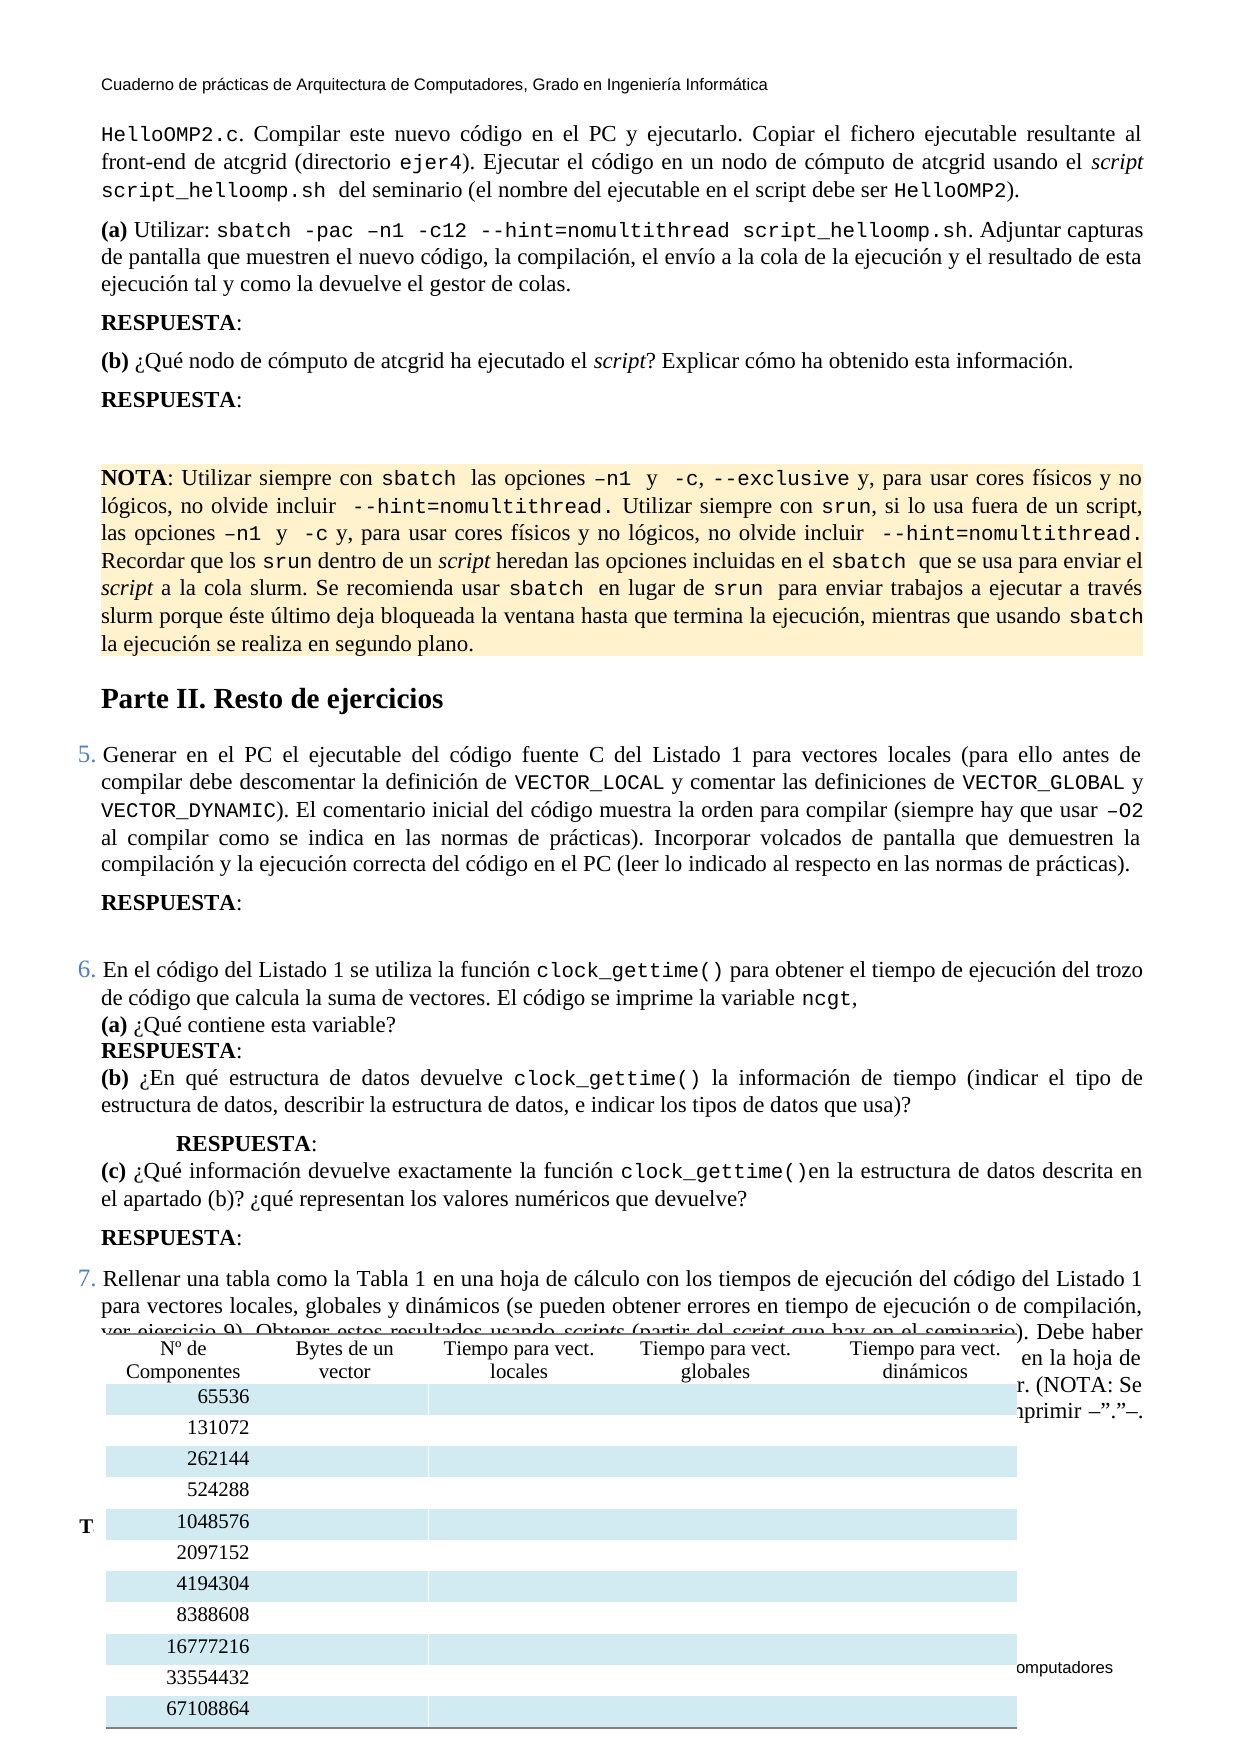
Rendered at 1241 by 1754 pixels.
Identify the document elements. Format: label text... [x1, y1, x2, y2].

table_cell 65536 [106, 1384, 261, 1415]
table_cell 16777216 [106, 1634, 261, 1665]
table_header Copiar la tabla de la hoja de cálculo utilizada [68, 1489, 94, 1538]
table_cell [609, 1446, 822, 1477]
list NOTA: Utilizar siempre con sbatch las opciones –n1 y -c, --exclusive y, para usar cores físicos y no lógicos, no olvide incluir --hint=nomultithread. Utilizar siempre con srun, si lo usa fuera de un script, las opciones –n1 y -c y, para usar cores físicos y no lógicos, no olvide incluir --hint=nomultithread. Recordar que los srun dentro de un script heredan las opciones incluidas en el sbatch que se usa para enviar el script a la cola slurm. Se recomienda usar sbatch en lugar de srun para enviar trabajos a ejecutar a través slurm porque éste último deja bloqueada la ventana hasta que termina la ejecución, mientras que usando sbatch la ejecución se realiza en segundo plano. [101, 464, 1143, 656]
text (a) ¿Qué contiene esta variable? [101, 1011, 1143, 1037]
text RESPUESTA: [101, 1037, 1143, 1064]
table_cell [429, 1602, 609, 1633]
text (a) Utilizar: sbatch -pac –n1 -c12 --hint=nomultithread script_helloomp.sh. Adjuntar capturas de pantalla que muestren el nuevo código, la compilación, el envío a la cola de la ejecución y el resultado de esta ejecución tal y como la devuelve el gestor de colas. [101, 216, 1143, 296]
list RESPUESTA: [1017, 1462, 1143, 1489]
table_cell [429, 1477, 609, 1508]
text (c) ¿Qué información devuelve exactamente la función clock_gettime()en la estructura de datos descrita en el apartado (b)? ¿qué representan los valores numéricos que devuelve? [101, 1157, 1143, 1212]
table_cell 1048576 [106, 1509, 261, 1540]
table_cell 2097152 [106, 1540, 261, 1571]
list RESPUESTA: [176, 1130, 1143, 1157]
table_cell [429, 1696, 609, 1727]
table_cell [822, 1696, 1017, 1727]
table_cell [261, 1446, 428, 1477]
table_header Tiempo para vect. dinámicos [822, 1335, 1017, 1383]
table_cell [609, 1540, 822, 1571]
table_cell [822, 1509, 1017, 1540]
table_cell [429, 1540, 609, 1571]
list Rellenar una tabla como la Tabla 1 en una hoja de cálculo con los tiempos de ejecución del código del Listado 1 para vectores locales, globales y dinámicos (se pueden obtener errores en tiempo de ejecución o de compilación, ver ejercicio 9). Obtener estos resultados usando scripts (partir del script que hay en el seminario). Debe haber una tabla para un nodo de cómputo de atcgrid con procesador Intel Xeon E5645 y otra para su PC en la hoja de cálculo. En la columna “Bytes de un vector” hay que poner el total de bytes reservado para un vector. (NOTA: Se recomienda usar en la hoja de cálculo el mismo separador para decimales que usan los códigos al imprimir ‒”.”‒. Este separador se puede modificar en la hoja de cálculo.) [71, 1263, 1143, 1450]
table_cell [822, 1540, 1017, 1571]
table_cell [429, 1665, 609, 1696]
table_cell [822, 1602, 1017, 1633]
table_cell [609, 1571, 822, 1602]
table_header Tiempo para vect. globales [609, 1335, 822, 1383]
table_cell [609, 1415, 822, 1446]
table_cell 262144 [106, 1446, 261, 1477]
list RESPUESTA: [101, 386, 1143, 413]
list RESPUESTA: [101, 309, 1143, 335]
table_cell 8388608 [106, 1602, 261, 1633]
list RESPUESTA: [101, 1224, 1143, 1250]
table_cell [261, 1665, 428, 1696]
table_cell 131072 [106, 1415, 261, 1446]
subtitle Parte II. Resto de ejercicios [101, 681, 1143, 714]
table_cell [609, 1509, 822, 1540]
table_cell [261, 1477, 428, 1508]
table_cell 67108864 [106, 1696, 261, 1727]
table_cell [822, 1384, 1017, 1415]
table_cell [261, 1415, 428, 1446]
table_cell [261, 1571, 428, 1602]
table_cell [429, 1446, 609, 1477]
text (b) ¿Qué nodo de cómputo de atcgrid ha ejecutado el script? Explicar cómo ha obtenido esta información. [101, 347, 1143, 374]
table_cell [429, 1415, 609, 1446]
list HelloOMP2.c. Compilar este nuevo código en el PC y ejecutarlo. Copiar el fichero ejecutable resultante al front-end de atcgrid (directorio ejer4). Ejecutar el código en un nodo de cómputo de atcgrid usando el script script_helloomp.sh del seminario (el nombre del ejecutable en el script debe ser HelloOMP2). [71, 121, 1143, 203]
table_header Tiempo para vect. locales [429, 1335, 609, 1383]
table_header Nº de Componentes [106, 1335, 261, 1383]
table_cell [261, 1509, 428, 1540]
list En el código del Listado 1 se utiliza la función clock_gettime() para obtener el tiempo de ejecución del trozo de código que calcula la suma de vectores. El código se imprime la variable ncgt, [71, 954, 1143, 1011]
table_cell [261, 1540, 428, 1571]
table_header Bytes de un vector [261, 1335, 428, 1383]
table_cell [822, 1477, 1017, 1508]
table_cell [822, 1634, 1017, 1665]
table_cell [609, 1696, 822, 1727]
table_cell 524288 [106, 1477, 261, 1508]
table_cell [429, 1384, 609, 1415]
list RESPUESTA: [101, 889, 1143, 915]
list Generar en el PC el ejecutable del código fuente C del Listado 1 para vectores locales (para ello antes de compilar debe descomentar la definición de VECTOR_LOCAL y comentar las definiciones de VECTOR_GLOBAL y VECTOR_DYNAMIC). El comentario inicial del código muestra la orden para compilar (siempre hay que usar –O2 al compilar como se indica en las normas de prácticas). Incorporar volcados de pantalla que demuestren la compilación y la ejecución correcta del código en el PC (leer lo indicado al respecto en las normas de prácticas). [71, 739, 1143, 876]
table_cell [822, 1446, 1017, 1477]
table_cell [609, 1665, 822, 1696]
table_cell [261, 1634, 428, 1665]
table_cell [261, 1384, 428, 1415]
text (b) ¿En qué estructura de datos devuelve clock_gettime() la información de tiempo (indicar el tipo de estructura de datos, describir la estructura de datos, e indicar los tipos de datos que usa)? [101, 1064, 1143, 1118]
table_cell [822, 1571, 1017, 1602]
table_cell [429, 1634, 609, 1665]
table_cell 4194304 [106, 1571, 261, 1602]
table_cell [822, 1665, 1017, 1696]
table_cell [609, 1634, 822, 1665]
table_cell [429, 1571, 609, 1602]
table_cell 33554432 [106, 1665, 261, 1696]
table_cell [609, 1384, 822, 1415]
table_header Copiar la tabla de la hoja de cálculo utilizada [1017, 1489, 1176, 1538]
table_cell [261, 1696, 428, 1727]
table_cell [822, 1415, 1017, 1446]
table_cell [609, 1602, 822, 1633]
table_cell [429, 1509, 609, 1540]
table_cell [609, 1477, 822, 1508]
table_cell [261, 1602, 428, 1633]
